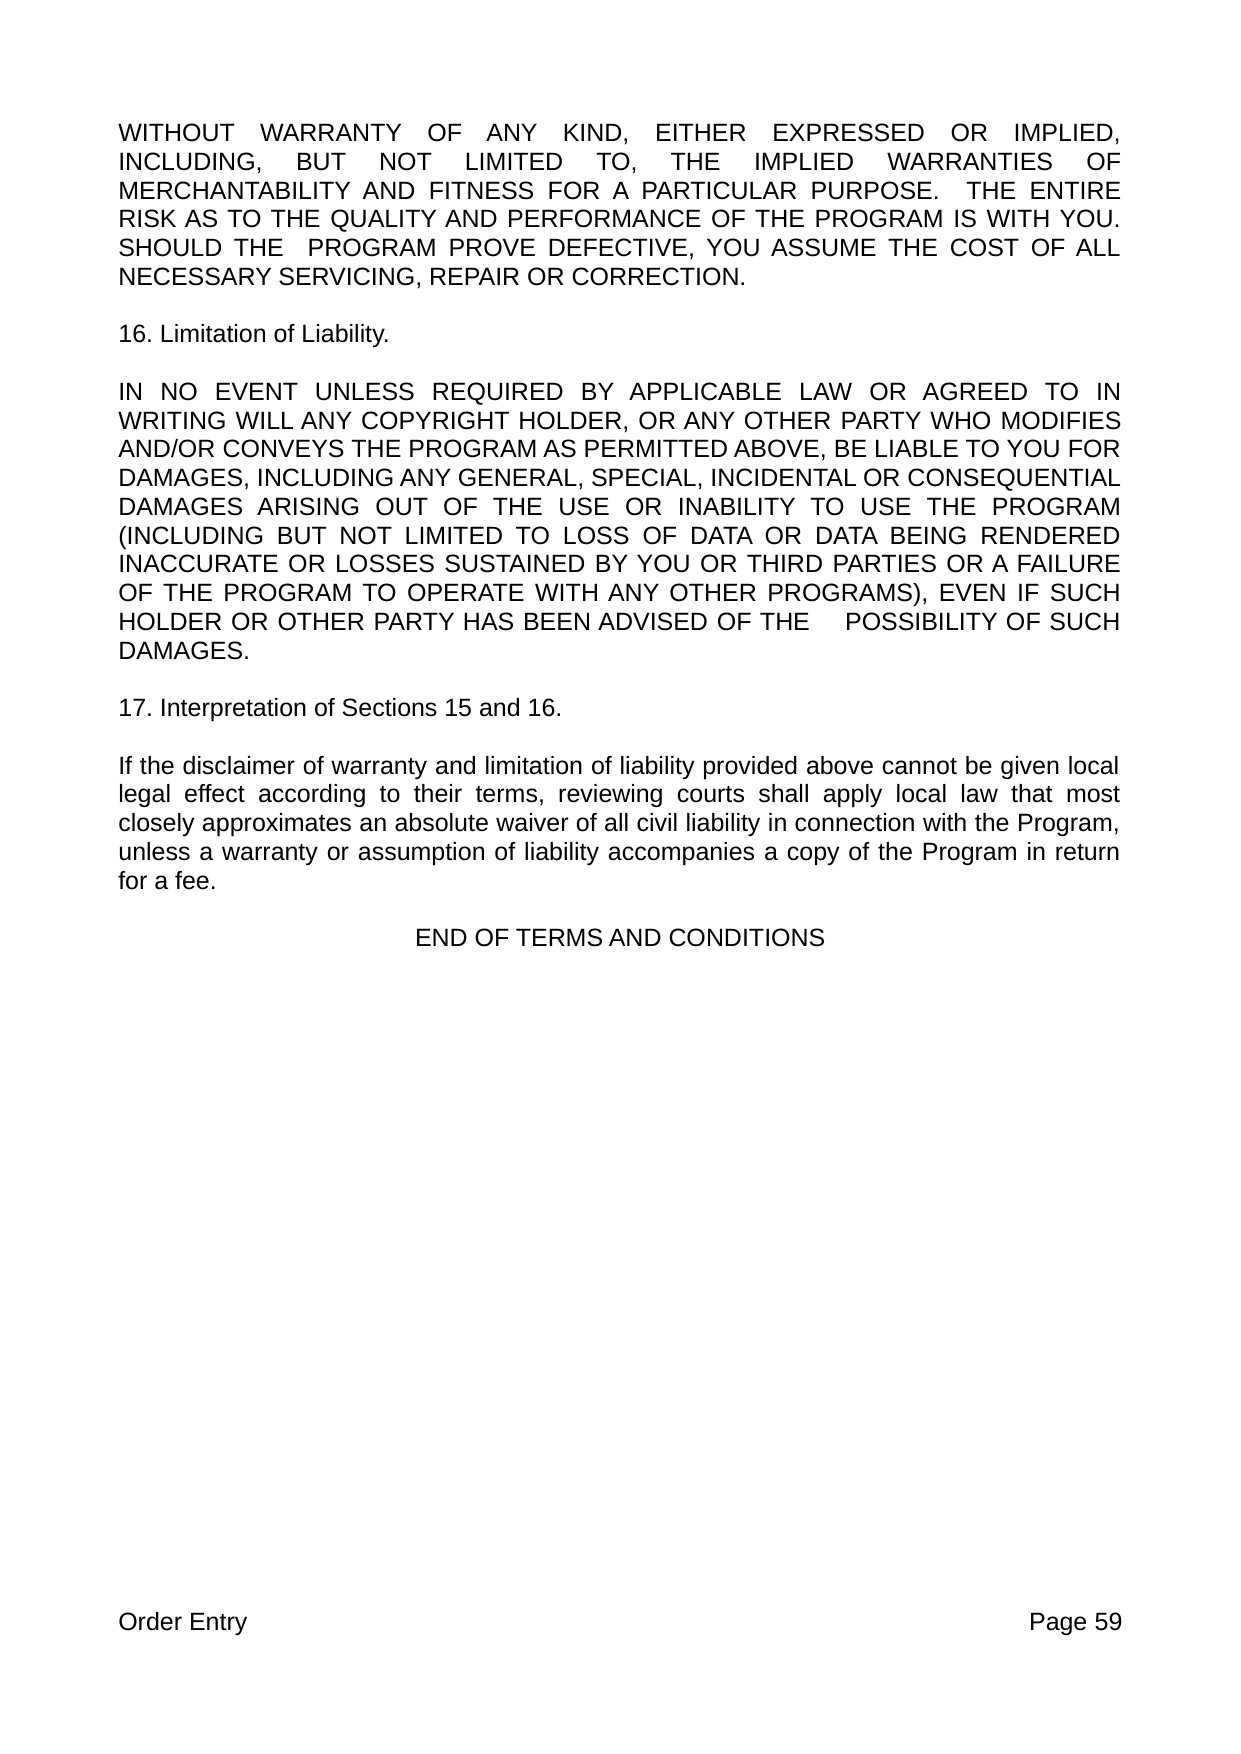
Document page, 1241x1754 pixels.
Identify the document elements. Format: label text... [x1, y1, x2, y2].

text IN NO EVENT UNLESS REQUIRED BY APPLICABLE LAW OR AGREED TO IN WRITING WILL ANY COPYRIGHT HOLDER, OR ANY OTHER PARTY WHO MODIFIES AND/OR CONVEYS THE PROGRAM AS PERMITTED ABOVE, BE LIABLE TO YOU FOR DAMAGES, INCLUDING ANY GENERAL, SPECIAL, INCIDENTAL OR CONSEQUENTIAL DAMAGES ARISING OUT OF THE USE OR INABILITY TO USE THE PROGRAM (INCLUDING BUT NOT LIMITED TO LOSS OF DATA OR DATA BEING RENDERED INACCURATE OR LOSSES SUSTAINED BY YOU OR THIRD PARTIES OR A FAILURE OF THE PROGRAM TO OPERATE WITH ANY OTHER PROGRAMS), EVEN IF SUCH HOLDER OR OTHER PARTY HAS BEEN ADVISED OF THE POSSIBILITY OF SUCH DAMAGES. [118, 377, 1122, 664]
text 17. Interpretation of Sections 15 and 16. [118, 693, 1122, 722]
text WITHOUT WARRANTY OF ANY KIND, EITHER EXPRESSED OR IMPLIED, INCLUDING, BUT NOT LIMITED TO, THE IMPLIED WARRANTIES OF MERCHANTABILITY AND FITNESS FOR A PARTICULAR PURPOSE. THE ENTIRE RISK AS TO THE QUALITY AND PERFORMANCE OF THE PROGRAM IS WITH YOU. SHOULD THE PROGRAM PROVE DEFECTIVE, YOU ASSUME THE COST OF ALL NECESSARY SERVICING, REPAIR OR CORRECTION. [118, 118, 1122, 291]
text END OF TERMS AND CONDITIONS [118, 923, 1122, 952]
text If the disclaimer of warranty and limitation of liability provided above cannot be given local legal effect according to their terms, reviewing courts shall apply local law that most closely approximates an absolute waiver of all civil liability in connection with the Program, unless a warranty or assumption of liability accompanies a copy of the Program in return for a fee. [118, 751, 1122, 894]
text 16. Limitation of Liability. [118, 319, 1122, 348]
